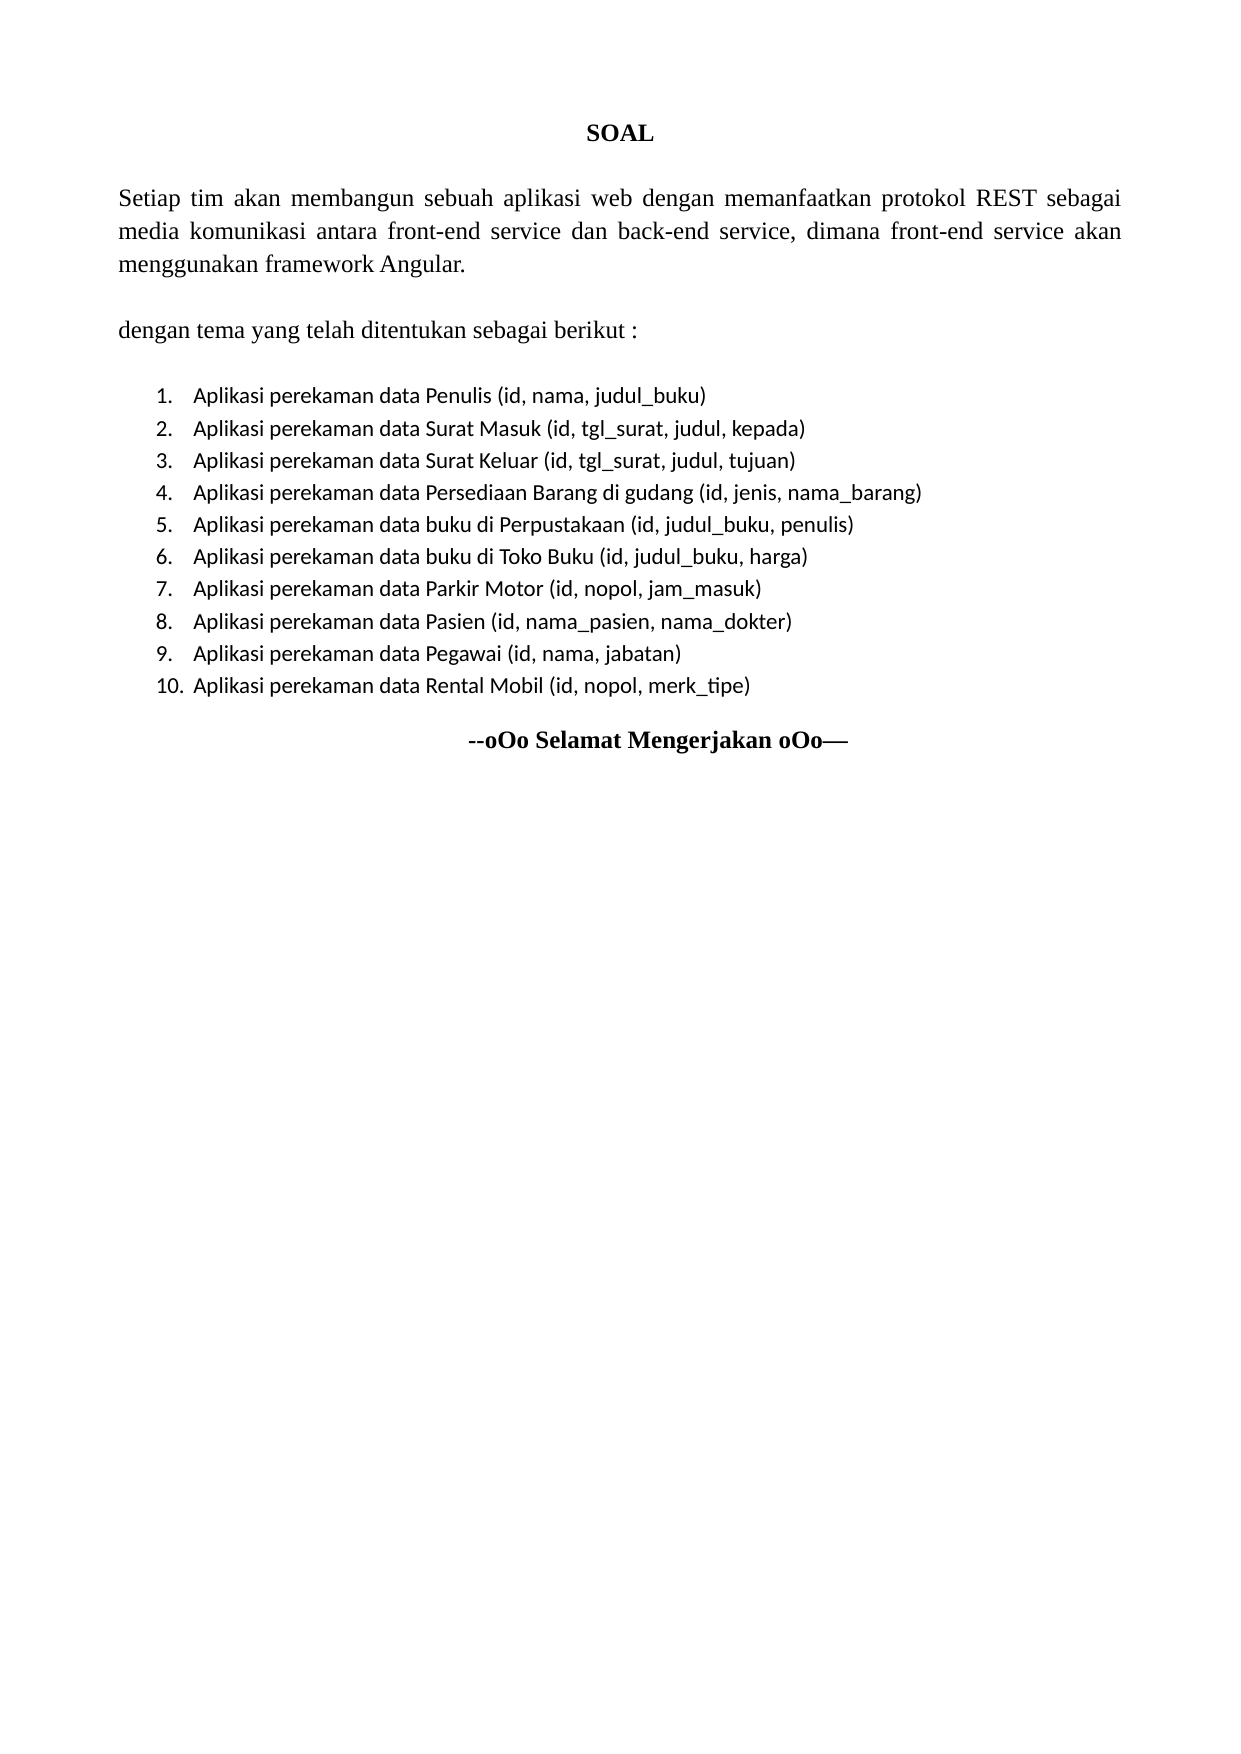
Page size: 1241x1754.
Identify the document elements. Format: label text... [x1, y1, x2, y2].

list Aplikasi perekaman data Pegawai (id, nama, jabatan) [156, 639, 1122, 667]
list SOAL [118, 118, 1122, 147]
list Aplikasi perekaman data Parkir Motor (id, nopol, jam_masuk) [156, 574, 1122, 603]
list Aplikasi perekaman data Persediaan Barang di gudang (id, jenis, nama_barang) [156, 478, 1122, 506]
list Setiap tim akan membangun sebuah aplikasi web dengan memanfaatkan protokol REST sebagai media komunikasi antara front-end service dan back-end service, dimana front-end service akan menggunakan framework Angular. [118, 183, 1122, 278]
list Aplikasi perekaman data Surat Keluar (id, tgl_surat, judul, tujuan) [156, 446, 1122, 474]
list dengan tema yang telah ditentukan sebagai berikut : [118, 315, 1122, 344]
list Aplikasi perekaman data Surat Masuk (id, tgl_surat, judul, kepada) [156, 414, 1122, 442]
list Aplikasi perekaman data Rental Mobil (id, nopol, merk_tipe) [156, 671, 1122, 699]
list Aplikasi perekaman data buku di Perpustakaan (id, judul_buku, penulis) [156, 510, 1122, 538]
list Aplikasi perekaman data buku di Toko Buku (id, judul_buku, harga) [156, 542, 1122, 570]
list Aplikasi perekaman data Penulis (id, nama, judul_buku) [156, 381, 1122, 409]
list Aplikasi perekaman data Pasien (id, nama_pasien, nama_dokter) [156, 607, 1122, 635]
list --oOo Selamat Mengerjakan oOo— [193, 725, 1122, 754]
